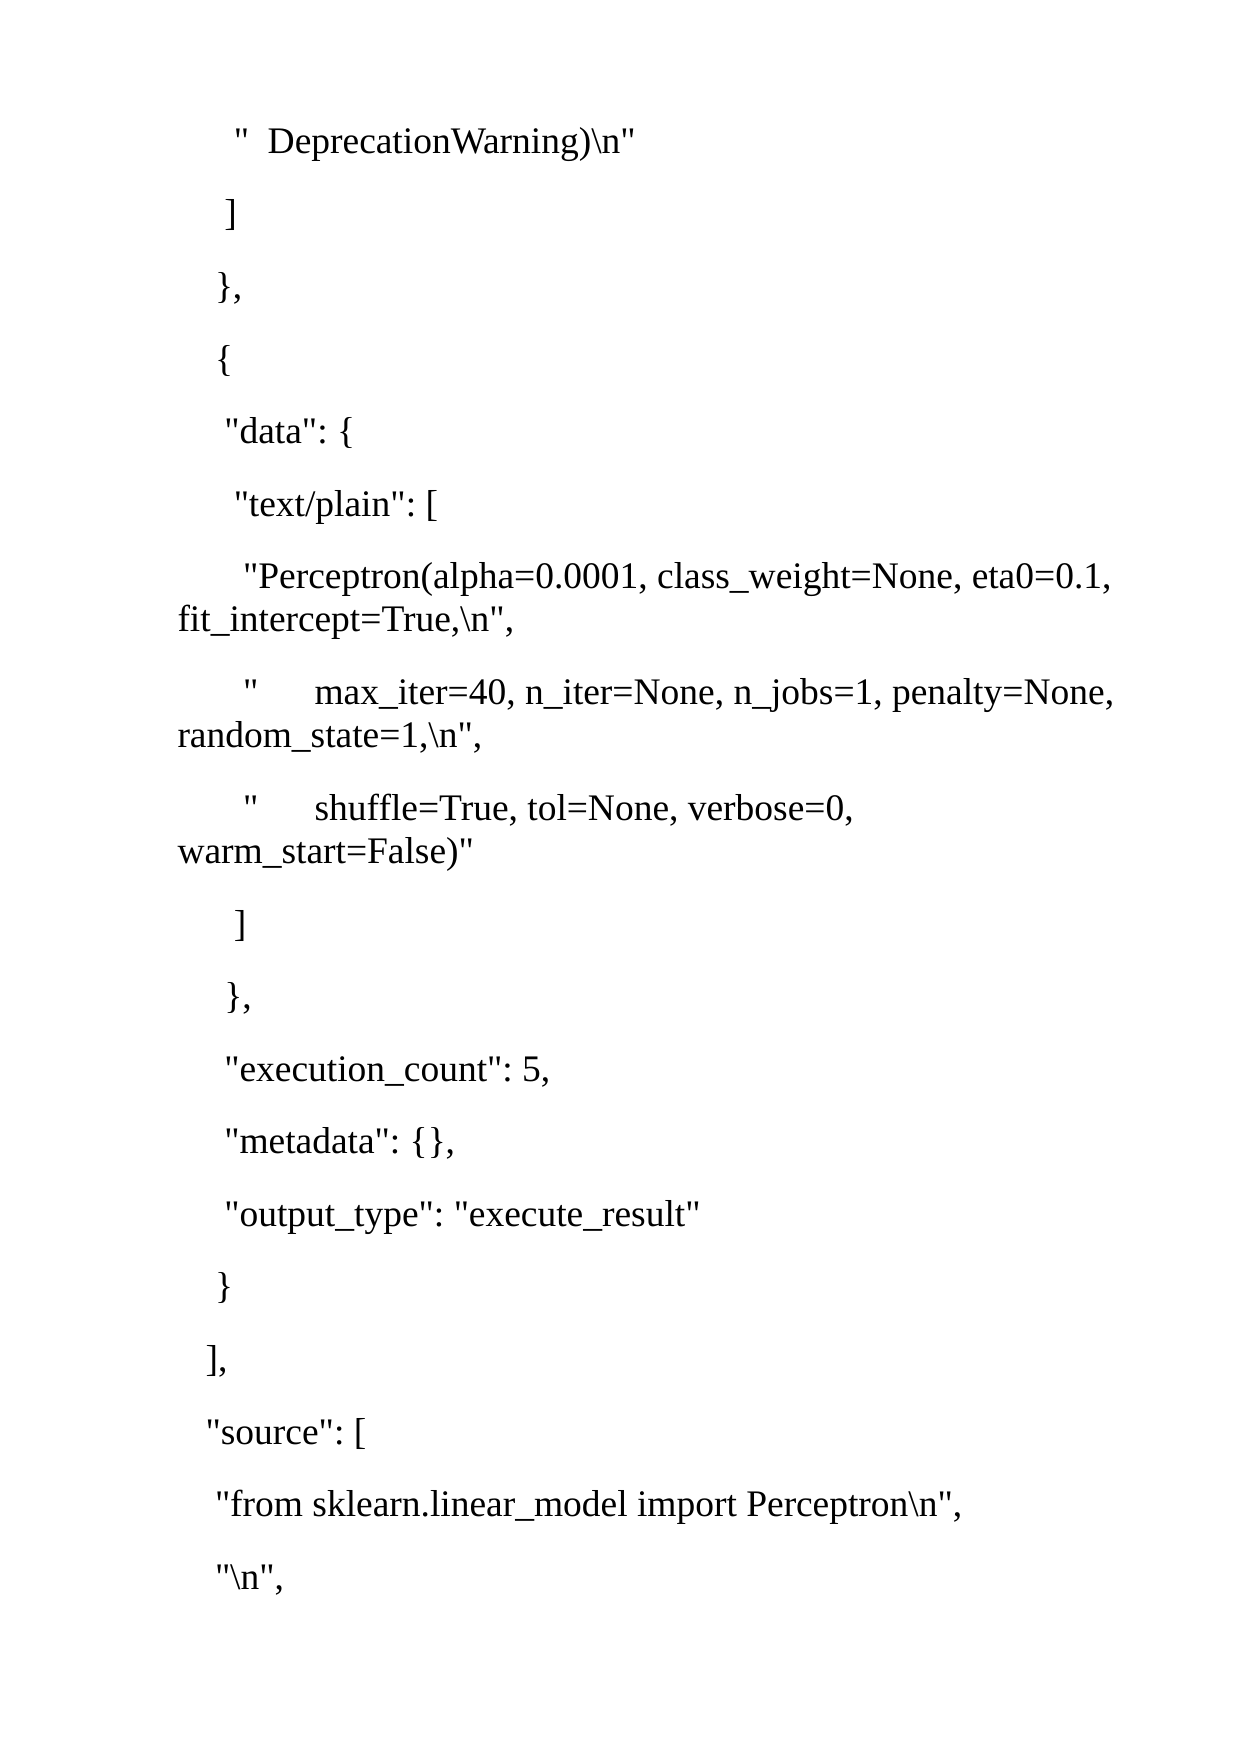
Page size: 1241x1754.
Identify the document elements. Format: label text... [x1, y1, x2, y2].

list "from sklearn.linear_model import Perceptron\n", [177, 1482, 1122, 1525]
list "metadata": {}, [177, 1119, 1122, 1162]
list }, [177, 263, 1122, 306]
list "text/plain": [ [177, 481, 1122, 524]
list ] [177, 901, 1122, 944]
list }, [177, 973, 1122, 1017]
list " DeprecationWarning)\n" [177, 118, 1122, 161]
list } [177, 1264, 1122, 1307]
list " shuffle=True, tol=None, verbose=0, warm_start=False)" [177, 785, 1122, 871]
list "data": { [177, 408, 1122, 452]
list ], [177, 1337, 1122, 1380]
list "\n", [177, 1554, 1122, 1597]
list "source": [ [177, 1409, 1122, 1452]
list " max_iter=40, n_iter=None, n_jobs=1, penalty=None, random_state=1,\n", [177, 669, 1122, 756]
list { [177, 336, 1122, 379]
list "output_type": "execute_result" [177, 1191, 1122, 1234]
list "Perceptron(alpha=0.0001, class_weight=None, eta0=0.1, fit_intercept=True,\n", [177, 554, 1122, 640]
list "execution_count": 5, [177, 1046, 1122, 1089]
list ] [177, 191, 1122, 234]
